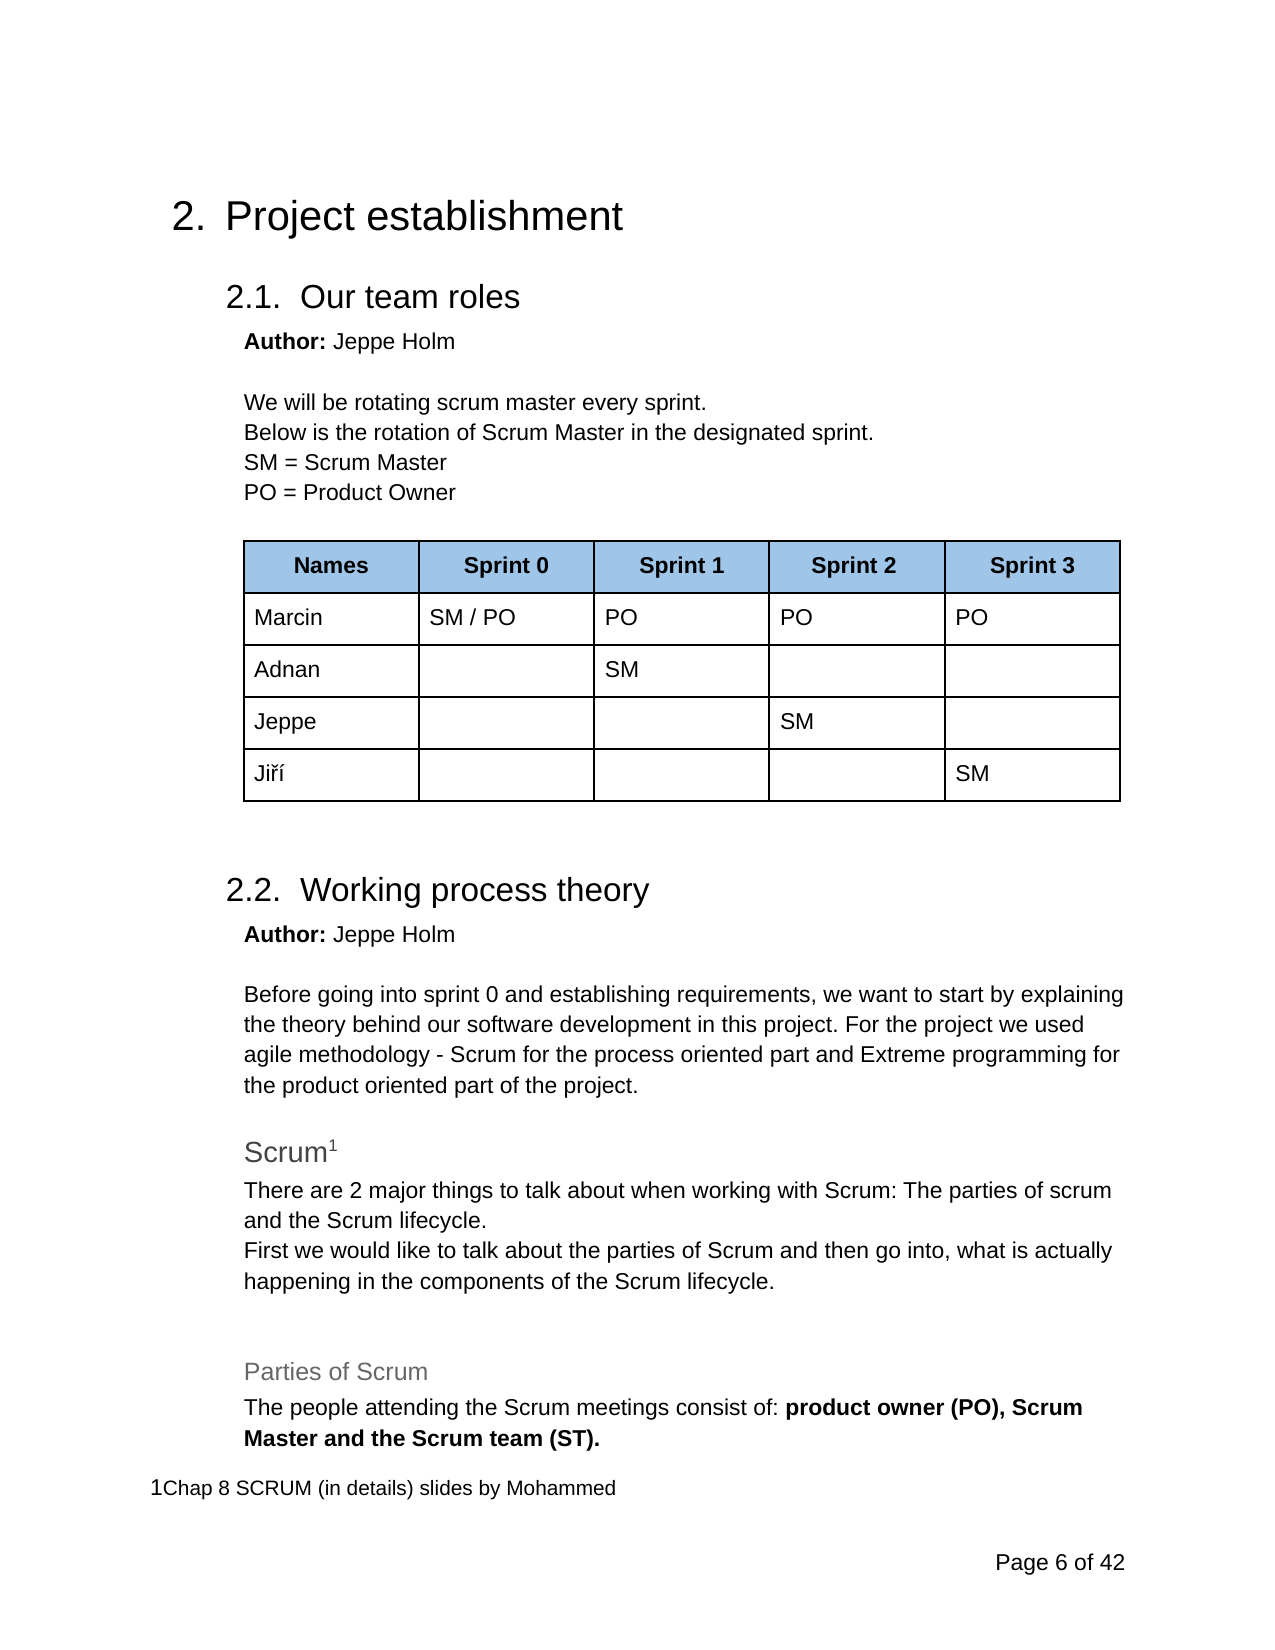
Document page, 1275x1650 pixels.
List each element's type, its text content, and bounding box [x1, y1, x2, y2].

text We will be rotating scrum master every sprint. Below is the rotation of Scrum Master in the designated sprint. SM = Scrum Master PO = Product Owner [244, 388, 1125, 536]
table_cell [420, 750, 593, 800]
table_cell PO [946, 594, 1119, 644]
subtitle Working process theory [281, 870, 1125, 908]
table_cell SM [770, 698, 944, 748]
text Before going into sprint 0 and establishing requirements, we want to start by explaining the theory behind our software development in this project. For the project we used agile methodology - Scrum for the process oriented part and Extreme programming for the product oriented part of the project. [244, 981, 1125, 1098]
table_cell PO [595, 594, 768, 644]
subtitle Scrum [244, 1135, 1125, 1169]
text Chap 8 SCRUM (in details) slides by Mohammed [150, 1474, 1125, 1500]
table_cell [595, 750, 768, 800]
table_cell [946, 646, 1119, 696]
table_cell [420, 646, 593, 696]
table_cell [595, 698, 768, 748]
text Author: Jeppe Holm [244, 328, 1125, 354]
table_cell [770, 646, 944, 696]
table_cell Adnan [245, 646, 418, 696]
table_header Sprint 0 [420, 542, 593, 592]
subtitle Project establishment [206, 192, 1125, 239]
text The people attending the Scrum meetings consist of: product owner (PO), Scrum Master and the Scrum team (ST). [244, 1394, 1125, 1451]
table_header Sprint 1 [595, 542, 768, 592]
table_cell [946, 698, 1119, 748]
table_header Sprint 3 [946, 542, 1119, 592]
subtitle Our team roles [281, 277, 1125, 316]
table_cell Jiří [245, 750, 418, 800]
subtitle Parties of Scrum [244, 1357, 1125, 1386]
table_cell SM / PO [420, 594, 593, 644]
table_cell Marcin [245, 594, 418, 644]
table_cell SM [595, 646, 768, 696]
table_cell SM [946, 750, 1119, 800]
text Author: Jeppe Holm [244, 921, 1125, 947]
table_header Names [245, 542, 418, 592]
text There are 2 major things to talk about when working with Scrum: The parties of scrum and the Scrum lifecycle. First we would like to talk about the parties of Scrum and then go into, what is actually happening in the components of the Scrum lifecycle. [244, 1177, 1125, 1324]
table_cell Jeppe [245, 698, 418, 748]
table_header Sprint 2 [770, 542, 944, 592]
table_cell PO [770, 594, 944, 644]
table_cell [770, 750, 944, 800]
table_cell [420, 698, 593, 748]
